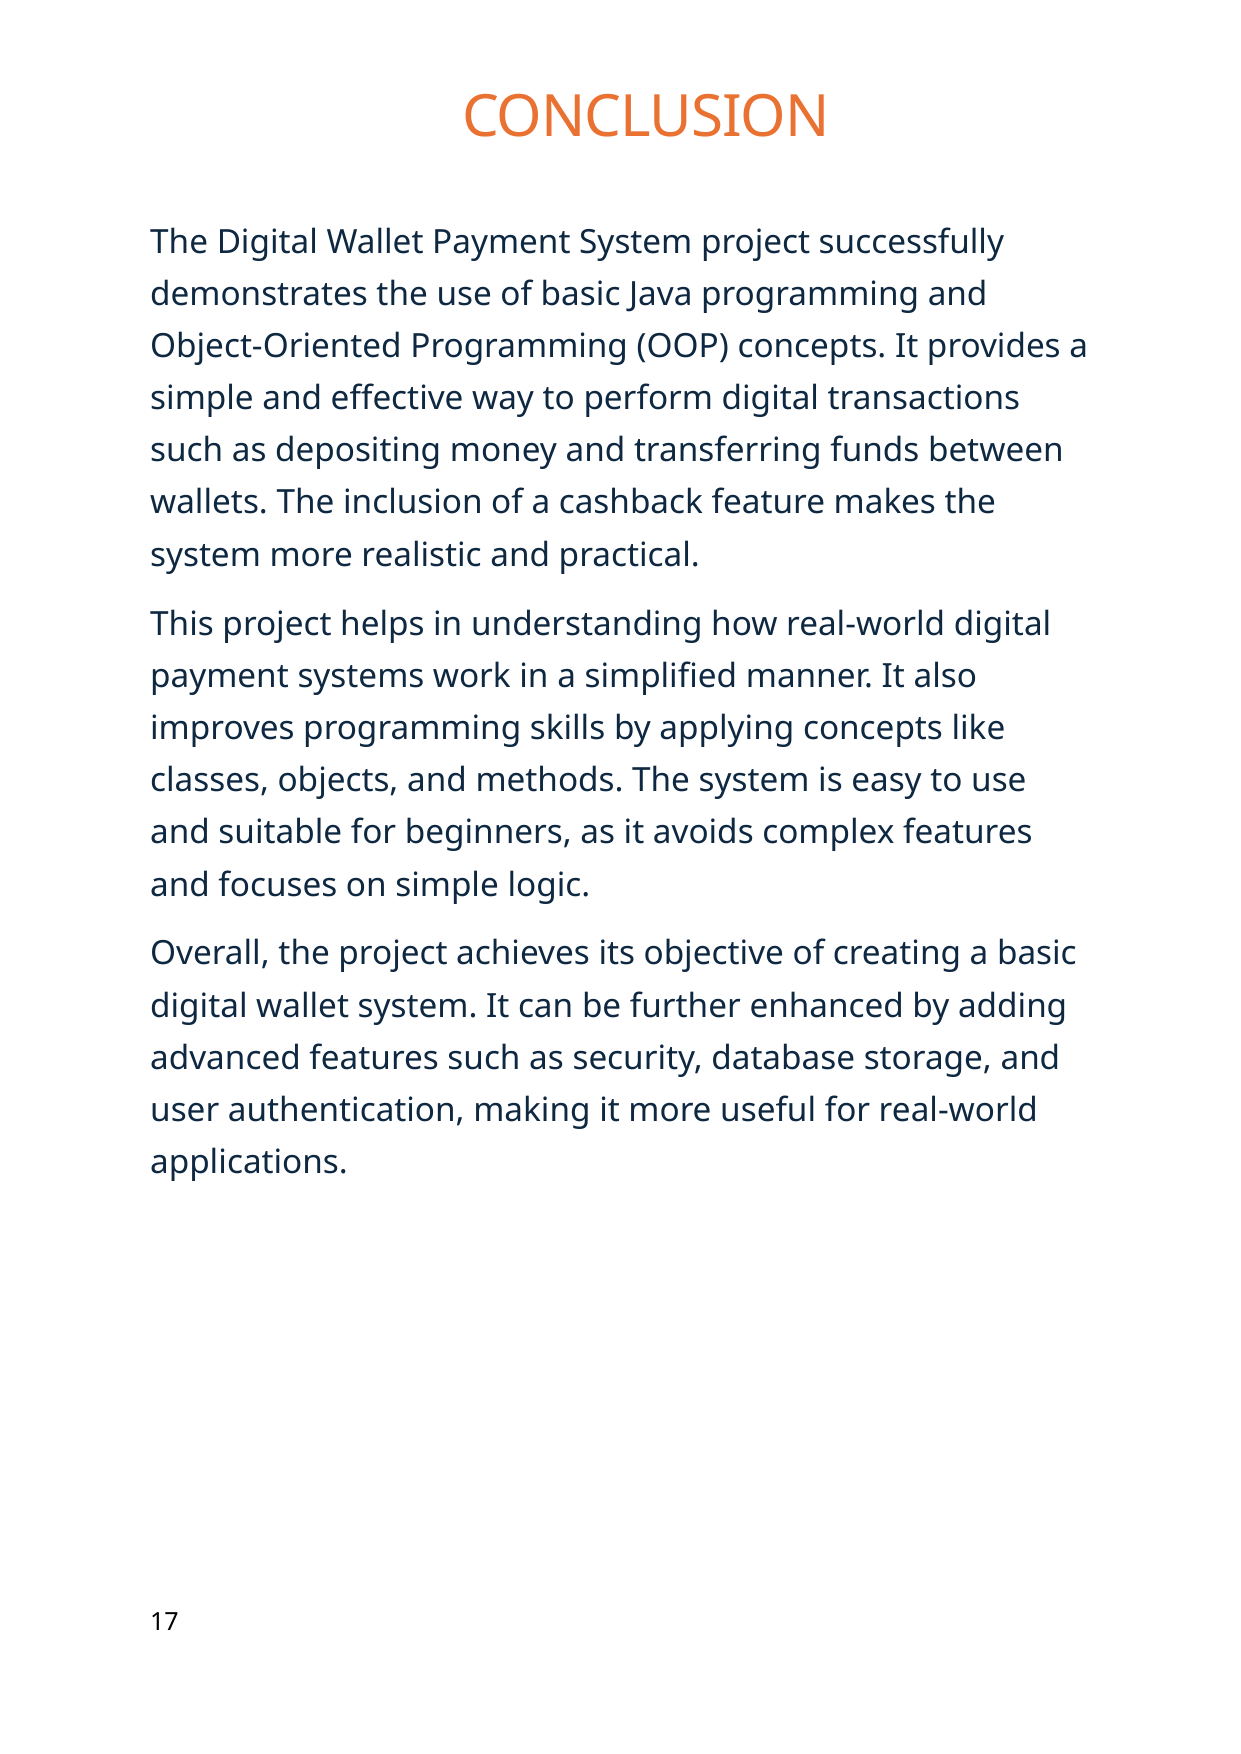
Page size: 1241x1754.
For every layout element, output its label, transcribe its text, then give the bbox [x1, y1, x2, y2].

text Overall, the project achieves its objective of creating a basic digital wallet system. It can be further enhanced by adding advanced features such as security, database storage, and user authentication, making it more useful for real-world applications. [150, 929, 1090, 1183]
title CONCLUSION [150, 74, 1090, 153]
text This project helps in understanding how real-world digital payment systems work in a simplified manner. It also improves programming skills by applying concepts like classes, objects, and methods. The system is easy to use and suitable for beginners, as it avoids complex features and focuses on simple logic. [150, 599, 1090, 906]
text The Digital Wallet Payment System project successfully demonstrates the use of basic Java programming and Object-Oriented Programming (OOP) concepts. It provides a simple and effective way to perform digital transactions such as depositing money and transferring funds between wallets. The inclusion of a cashback feature makes the system more realistic and practical. [150, 217, 1090, 576]
